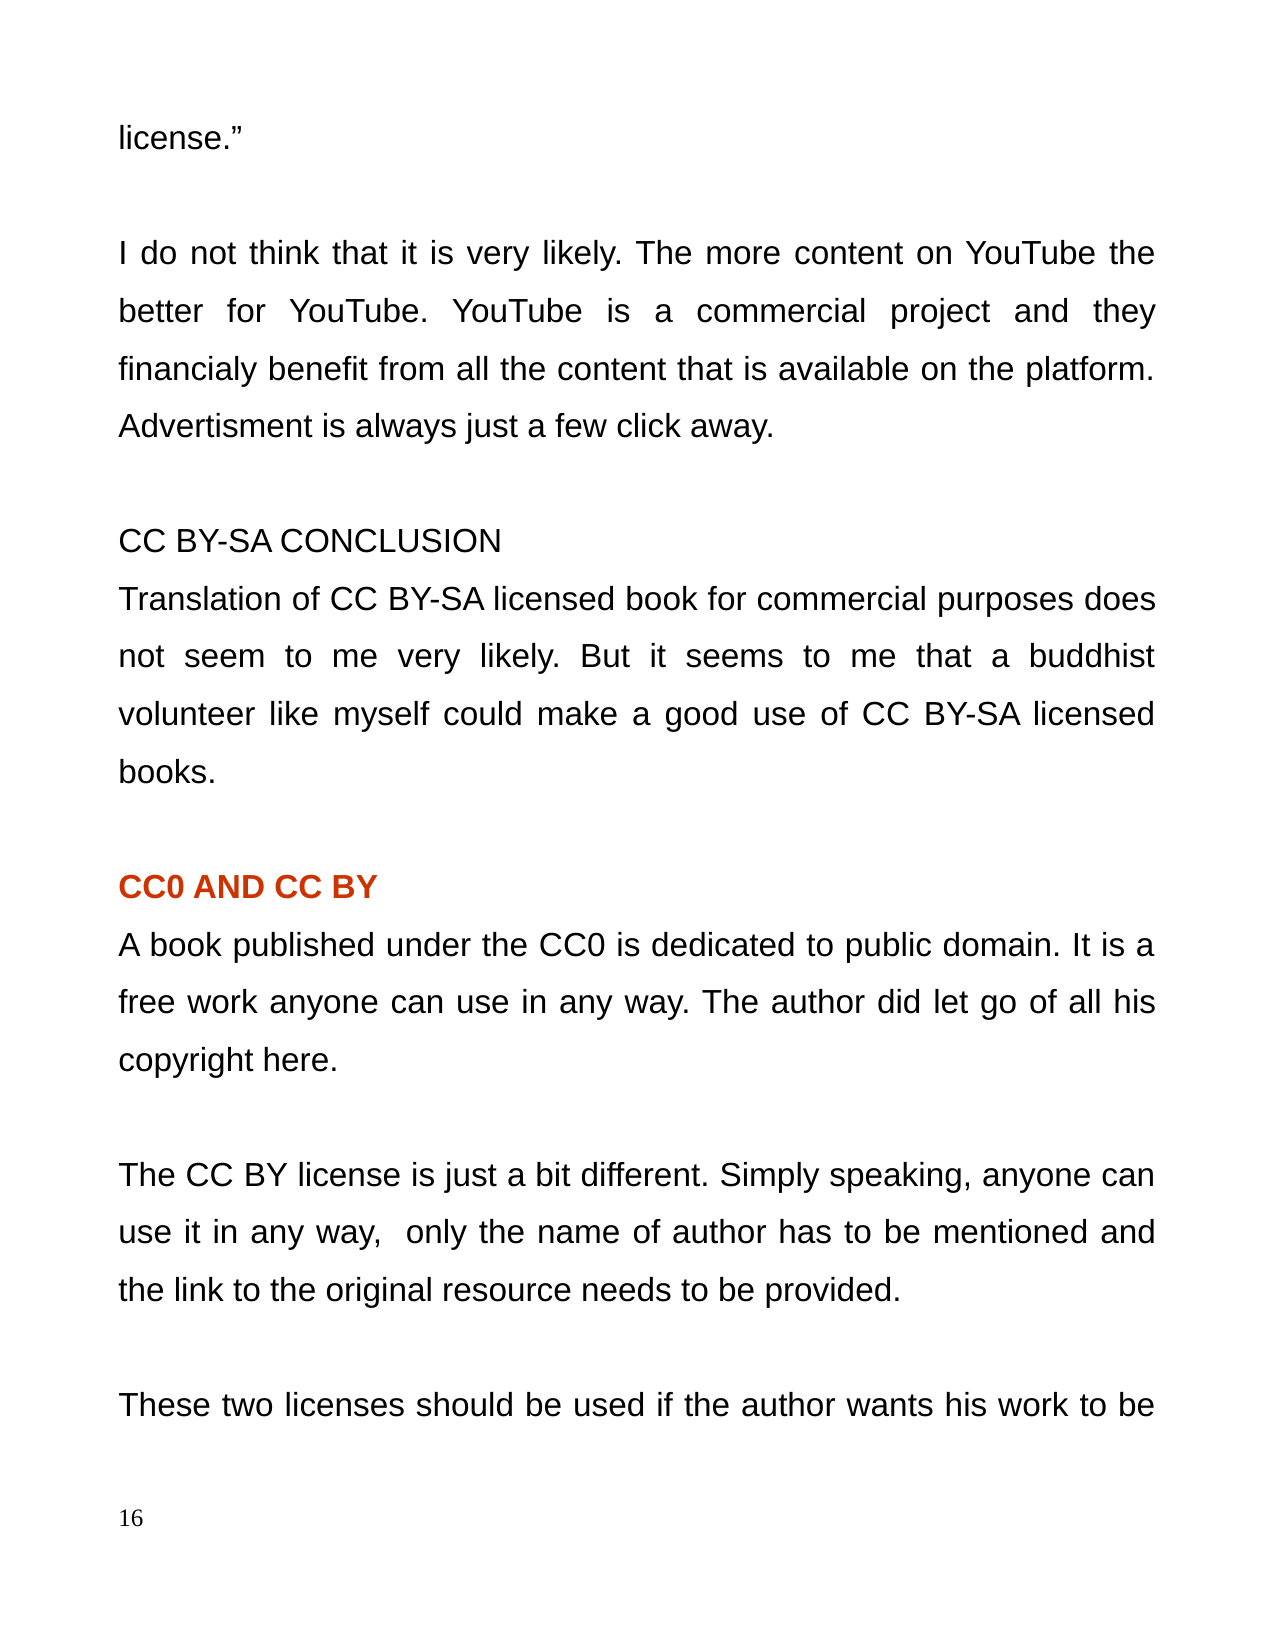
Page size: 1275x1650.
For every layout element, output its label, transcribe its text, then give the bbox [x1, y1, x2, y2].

text I do not think that it is very likely. The more content on YouTube the better for YouTube. YouTube is a commercial project and they financialy benefit from all the content that is available on the platform. Advertisment is always just a few click away. [118, 233, 1157, 444]
text CC BY-SA CONCLUSION [118, 521, 1157, 560]
text A book published under the CC0 is dedicated to public domain. It is a free work anyone can use in any way. The author did let go of all his copyright here. [118, 924, 1157, 1078]
text Translation of CC BY-SA licensed book for commercial purposes does not seem to me very likely. But it seems to me that a buddhist volunteer like myself could make a good use of CC BY-SA licensed books. [118, 579, 1157, 790]
text license.” [118, 118, 1157, 157]
text CC0 AND CC BY [118, 867, 1157, 905]
text The CC BY license is just a bit different. Simply speaking, anyone can use it in any way, only the name of author has to be mentioned and the link to the original resource needs to be provided. [118, 1155, 1157, 1309]
text These two licenses should be used if the author wants his work to be [118, 1385, 1157, 1424]
